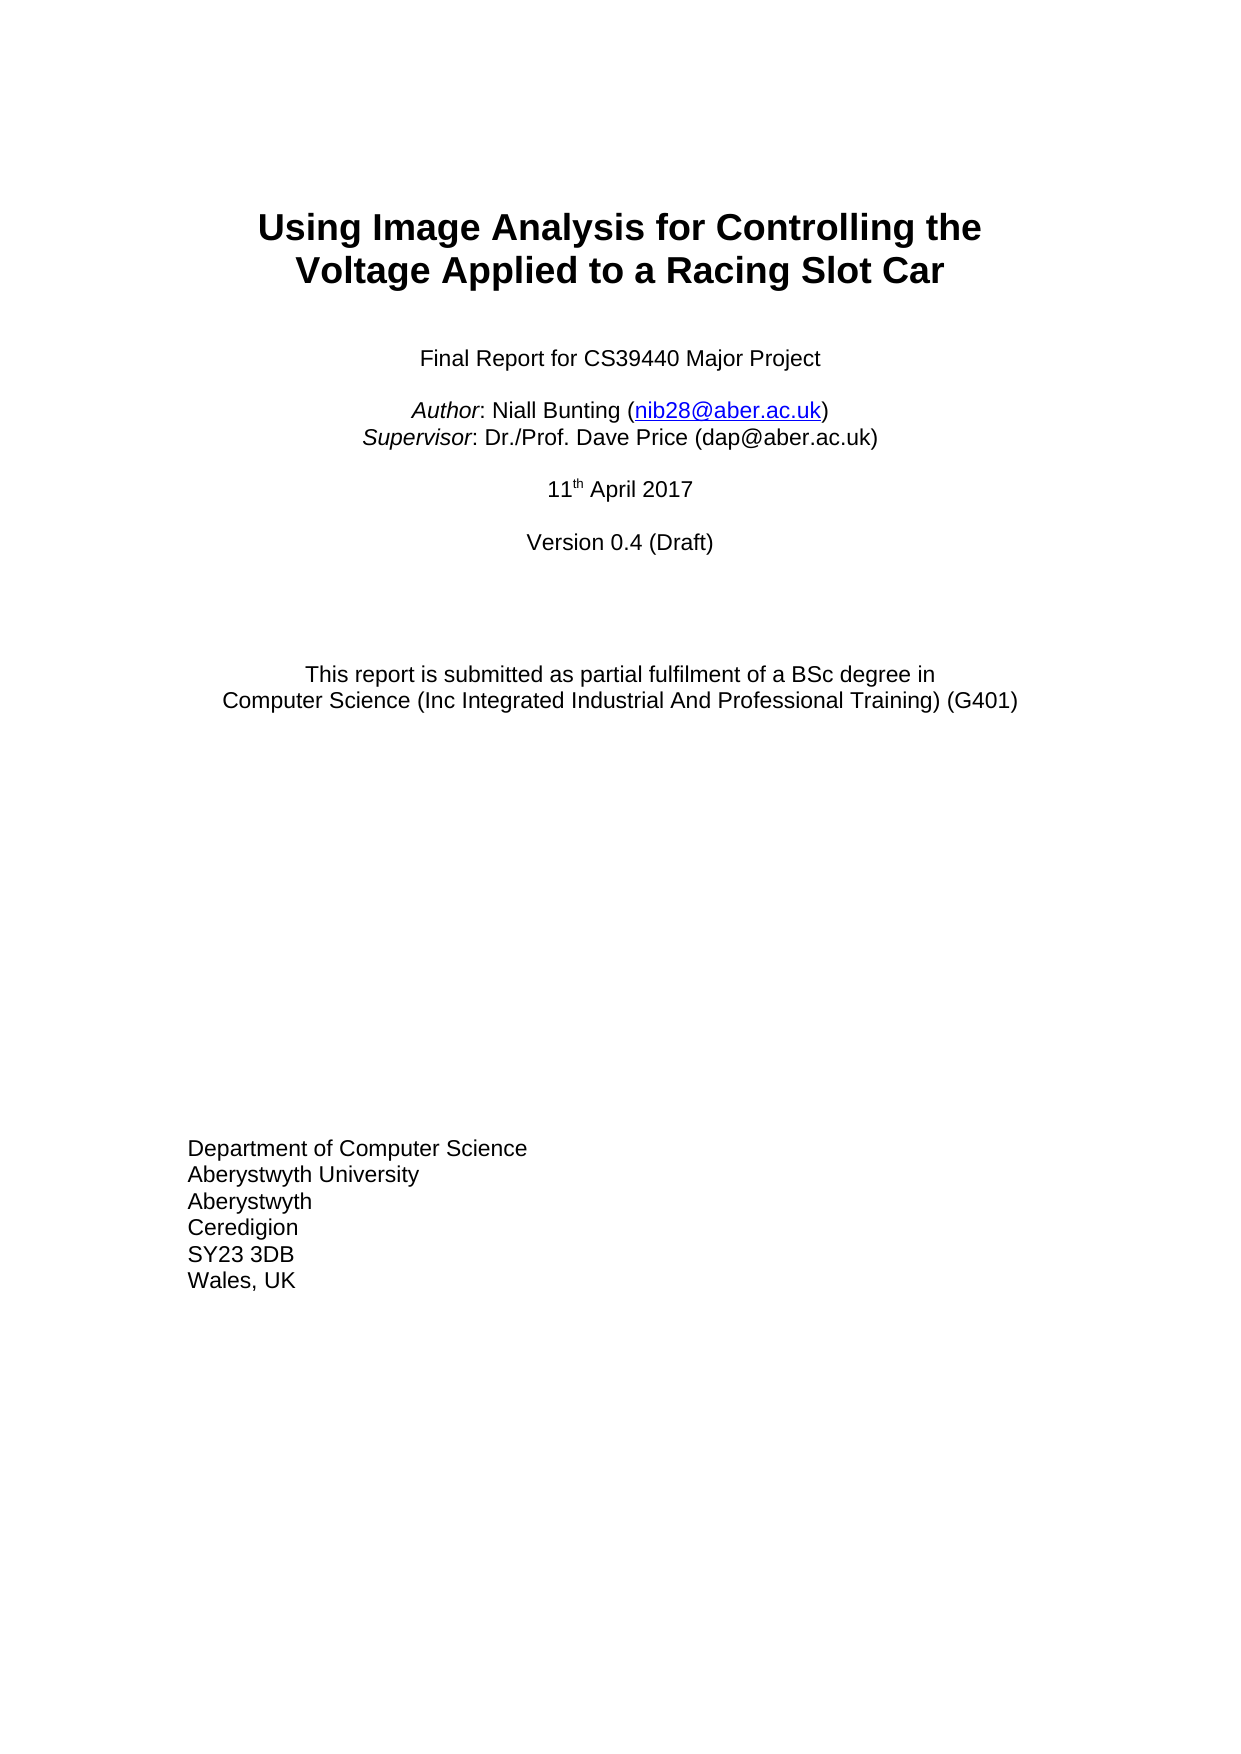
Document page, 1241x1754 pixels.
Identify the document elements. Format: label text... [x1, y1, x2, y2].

text Wales, UK [187, 1267, 1053, 1293]
text Aberystwyth University [187, 1161, 1053, 1188]
text Supervisor: Dr./Prof. Dave Price (dap@aber.ac.uk) [187, 423, 1053, 450]
text 11th April 2017 [187, 476, 1053, 503]
text Using Image Analysis for Controlling the Voltage Applied to a Racing Slot Car [187, 206, 1053, 292]
text Aberystwyth [187, 1188, 1053, 1214]
text Final Report for CS39440 Major Project [187, 344, 1053, 371]
text Ceredigion [187, 1214, 1053, 1241]
text SY23 3DB [187, 1241, 1053, 1267]
text Version 0.4 (Draft) [187, 529, 1053, 555]
text Department of Computer Science [187, 1135, 1053, 1161]
text Author: Niall Bunting (nib28@aber.ac.uk) [187, 397, 1053, 423]
text This report is submitted as partial fulfilment of a BSc degree in Computer Science (Inc Integrated Industrial And Professional Training) (G401) [187, 661, 1053, 713]
